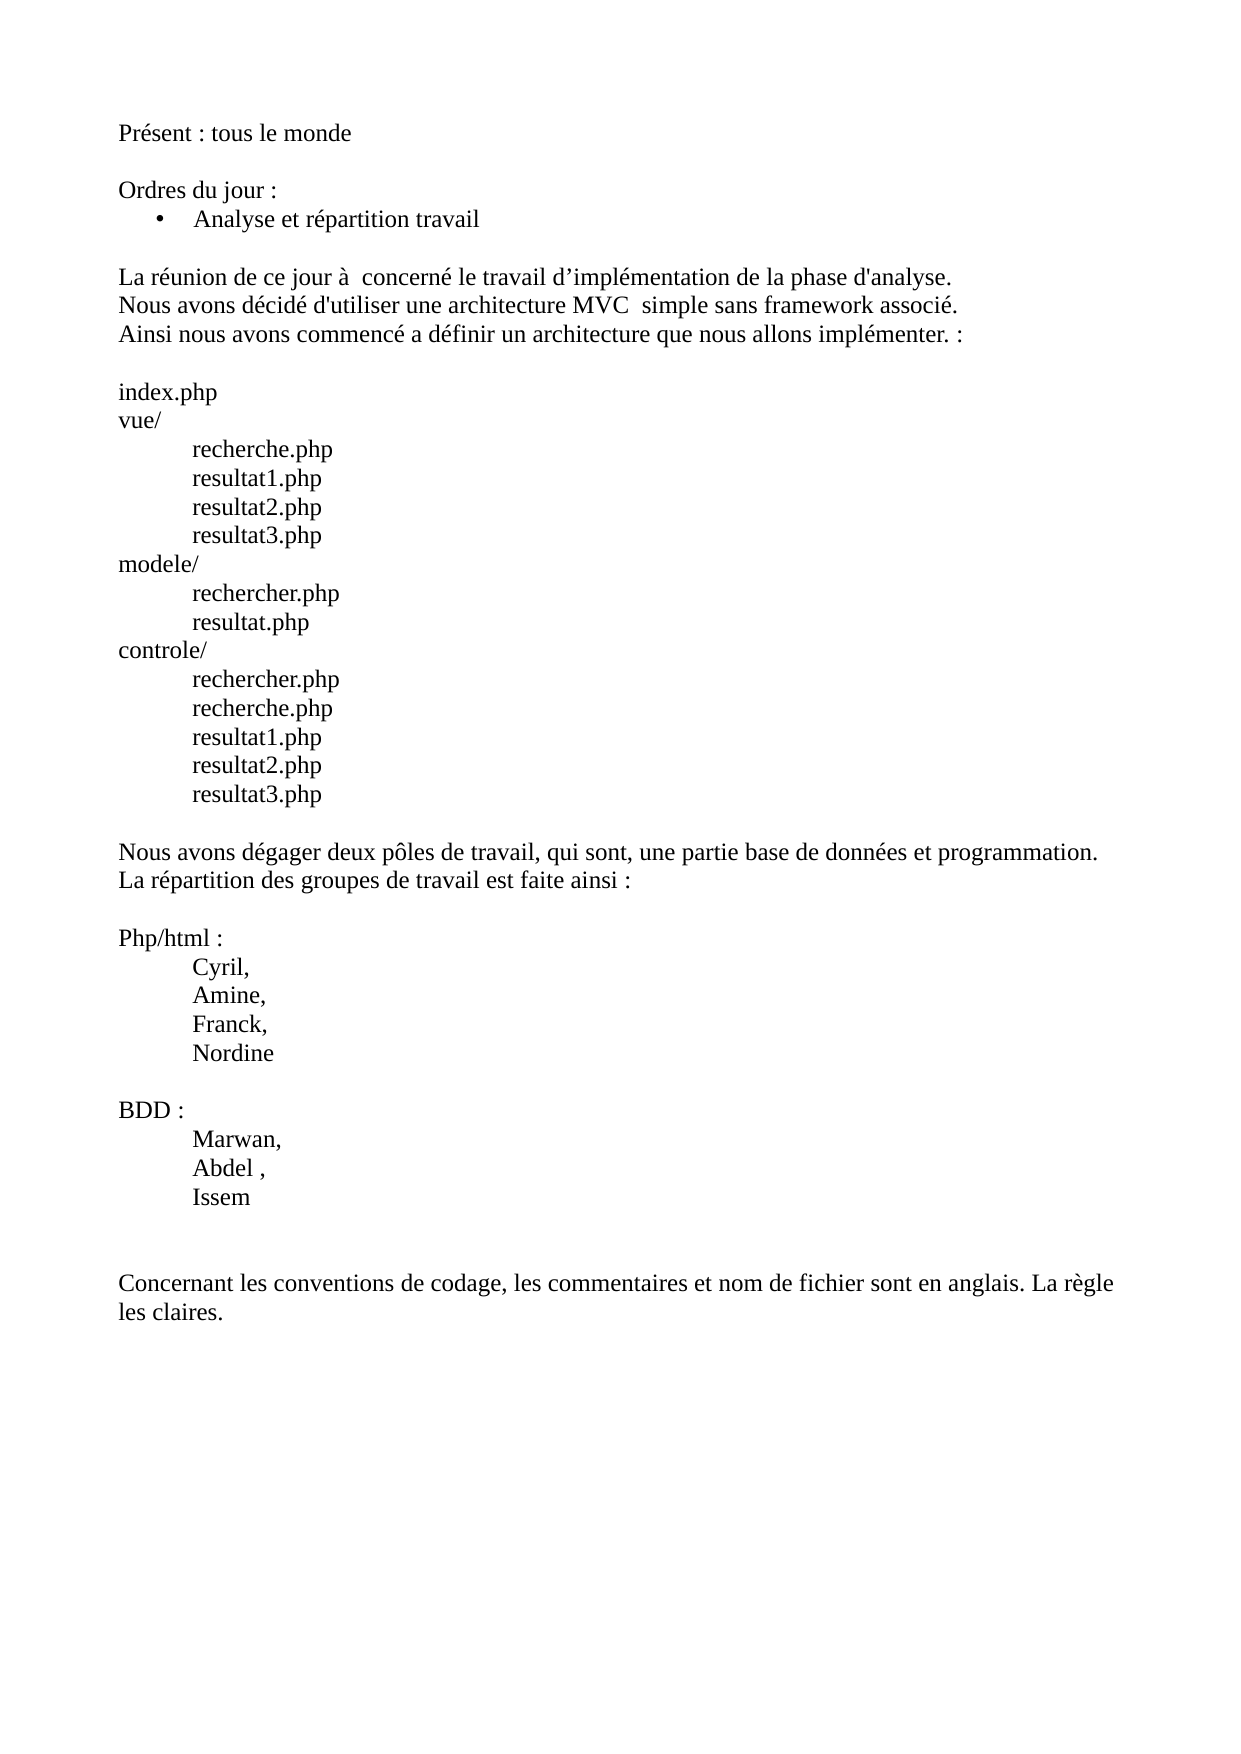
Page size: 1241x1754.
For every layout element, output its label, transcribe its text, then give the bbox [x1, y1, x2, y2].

list Analyse et répartition travail [156, 204, 1122, 233]
text vue/ [118, 406, 1122, 434]
text resultat2.php [118, 492, 1122, 521]
text Nous avons dégager deux pôles de travail, qui sont, une partie base de données et programmation. La répartition des groupes de travail est faite ainsi : [118, 837, 1122, 894]
text Nous avons décidé d'utiliser une architecture MVC simple sans framework associé. [118, 291, 1122, 319]
text rechercher.php [118, 664, 1122, 693]
text resultat1.php [118, 722, 1122, 751]
text modele/ [118, 549, 1122, 578]
text Php/html : [118, 923, 1122, 952]
text Présent : tous le monde [118, 118, 1122, 147]
text Cyril, [118, 952, 1122, 981]
text Amine, [118, 981, 1122, 1009]
text Marwan, [118, 1124, 1122, 1153]
text controle/ [118, 636, 1122, 664]
text Nordine [118, 1038, 1122, 1067]
text resultat1.php [118, 463, 1122, 492]
text Ordres du jour : [118, 176, 1122, 204]
text Concernant les conventions de codage, les commentaires et nom de fichier sont en anglais. La règle les claires. [118, 1268, 1122, 1326]
text recherche.php [118, 693, 1122, 722]
text resultat2.php [118, 751, 1122, 779]
text index.php [118, 377, 1122, 406]
text rechercher.php [118, 578, 1122, 607]
text Franck, [118, 1009, 1122, 1038]
text recherche.php [118, 434, 1122, 463]
text BDD : [118, 1096, 1122, 1124]
text Abdel , [118, 1153, 1122, 1182]
text resultat.php [118, 607, 1122, 636]
text Issem [118, 1182, 1122, 1211]
text resultat3.php [118, 521, 1122, 549]
text La réunion de ce jour à concerné le travail d’implémentation de la phase d'analyse. [118, 262, 1122, 291]
text resultat3.php [118, 779, 1122, 808]
text Ainsi nous avons commencé a définir un architecture que nous allons implémenter. : [118, 319, 1122, 348]
